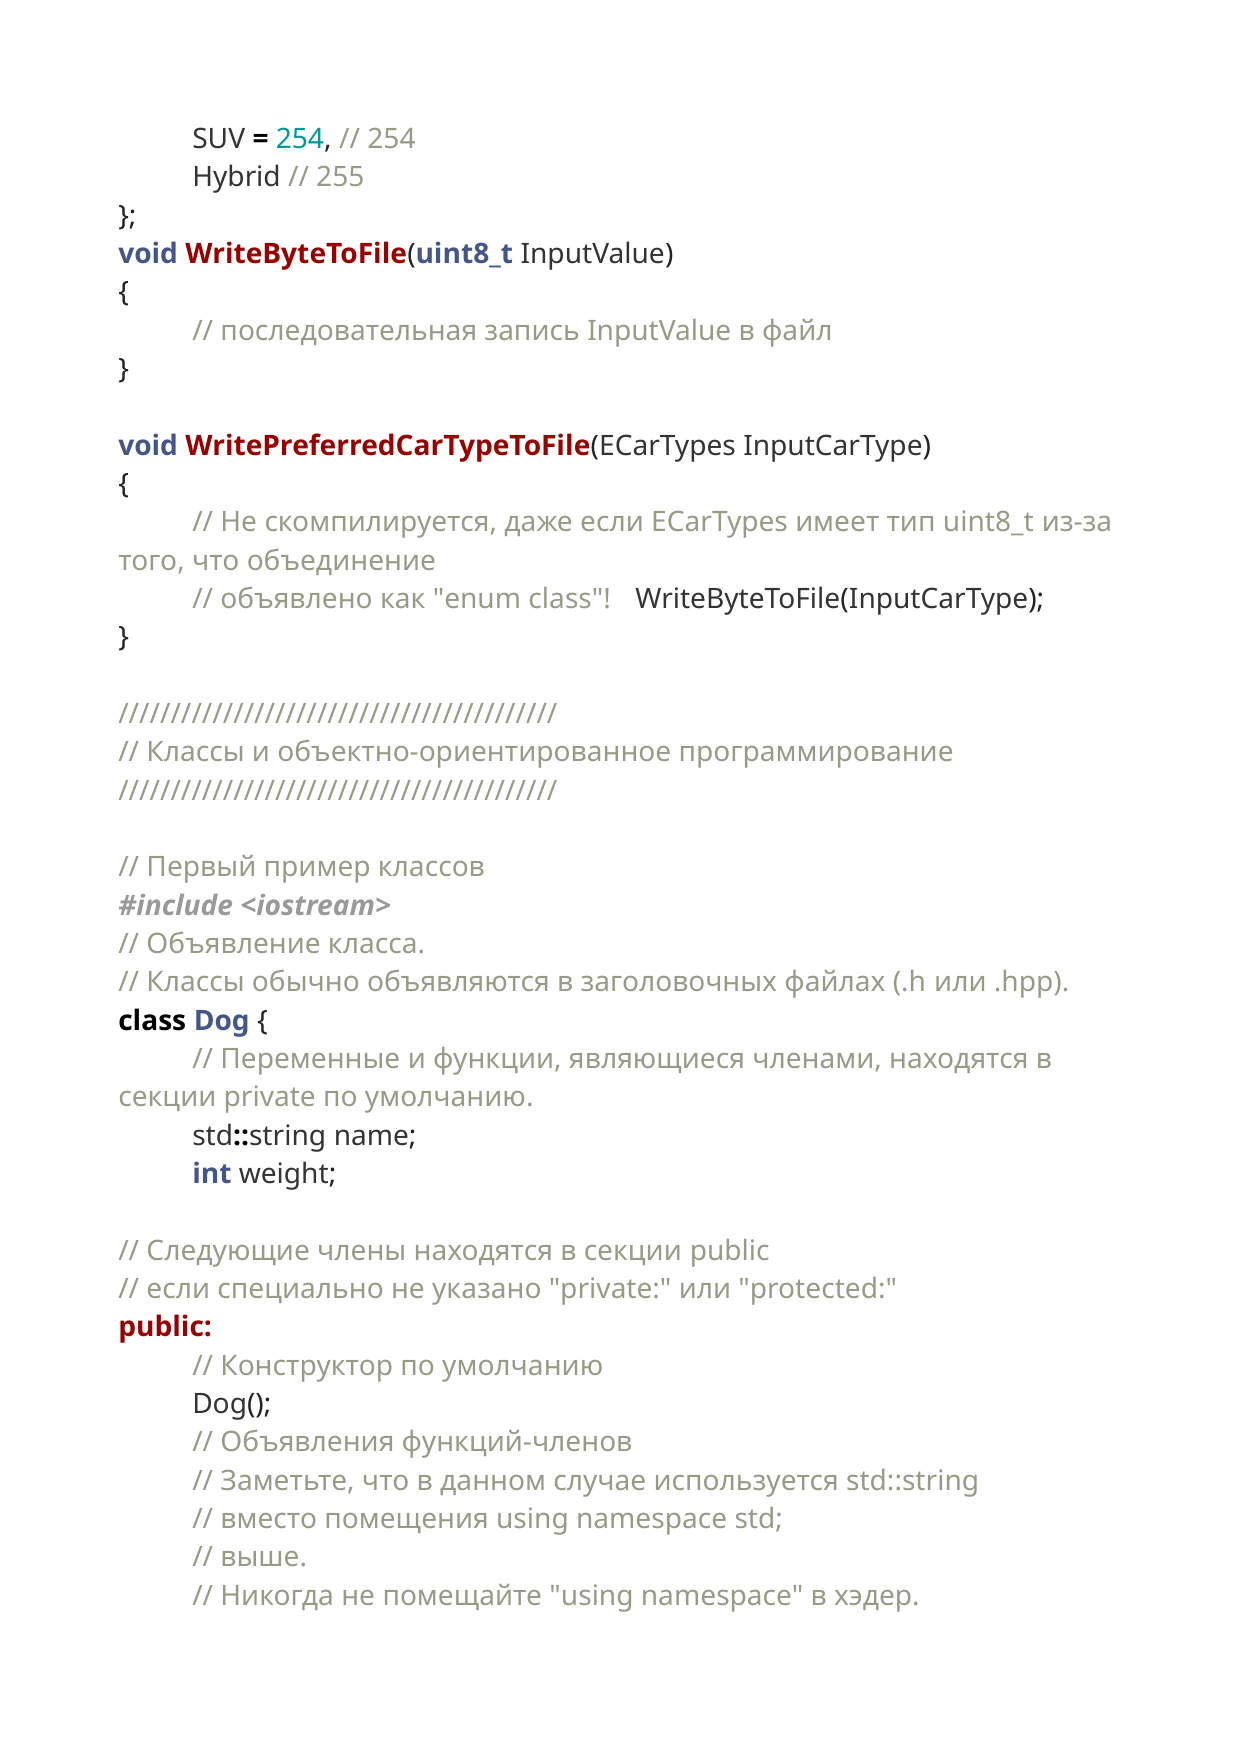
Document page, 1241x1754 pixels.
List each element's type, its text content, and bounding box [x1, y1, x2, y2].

text class Dog { [118, 1000, 1122, 1038]
text }; [118, 195, 1122, 233]
text // Конструктор по умолчанию [118, 1345, 1122, 1383]
text // объявлено как "enum class"! WriteByteToFile(InputCarType); [118, 578, 1122, 616]
text // Объявление класса. [118, 923, 1122, 961]
text // выше. [118, 1536, 1122, 1575]
text // Классы и объектно-ориентированное программирование [118, 731, 1122, 770]
text ////////////////////////////////////////// [118, 770, 1122, 808]
text void WriteByteToFile(uint8_t InputValue) [118, 233, 1122, 271]
text // Никогда не помещайте "using namespace" в хэдер. [118, 1575, 1122, 1613]
text Dog(); [118, 1383, 1122, 1421]
text Hybrid // 255 [118, 156, 1122, 195]
text // Следующие члены находятся в секции public [118, 1230, 1122, 1268]
text std::string name; [118, 1115, 1122, 1153]
text // Переменные и функции, являющиеся членами, находятся в секции private по умолчанию. [118, 1038, 1122, 1115]
text // Объявления функций-членов [118, 1421, 1122, 1460]
text // Не скомпилируется, даже если ECarTypes имеет тип uint8_t из-за того, что объединение [118, 501, 1122, 578]
text ////////////////////////////////////////// [118, 693, 1122, 731]
text } [118, 348, 1122, 386]
text { [118, 271, 1122, 310]
text // Классы обычно объявляются в заголовочных файлах (.h или .hpp). [118, 961, 1122, 1000]
text SUV = 254, // 254 [118, 118, 1122, 156]
text // вместо помещения using namespace std; [118, 1498, 1122, 1536]
text int weight; [118, 1153, 1122, 1191]
text } [118, 616, 1122, 655]
text // если специально не указано "private:" или "protected:" [118, 1268, 1122, 1306]
text // последовательная запись InputValue в файл [118, 310, 1122, 348]
text // Заметьте, что в данном случае используется std::string [118, 1460, 1122, 1498]
text void WritePreferredCarTypeToFile(ECarTypes InputCarType) [118, 425, 1122, 463]
text // Первый пример классов [118, 846, 1122, 885]
text { [118, 463, 1122, 501]
text public: [118, 1306, 1122, 1345]
text #include <iostream> [118, 885, 1122, 923]
